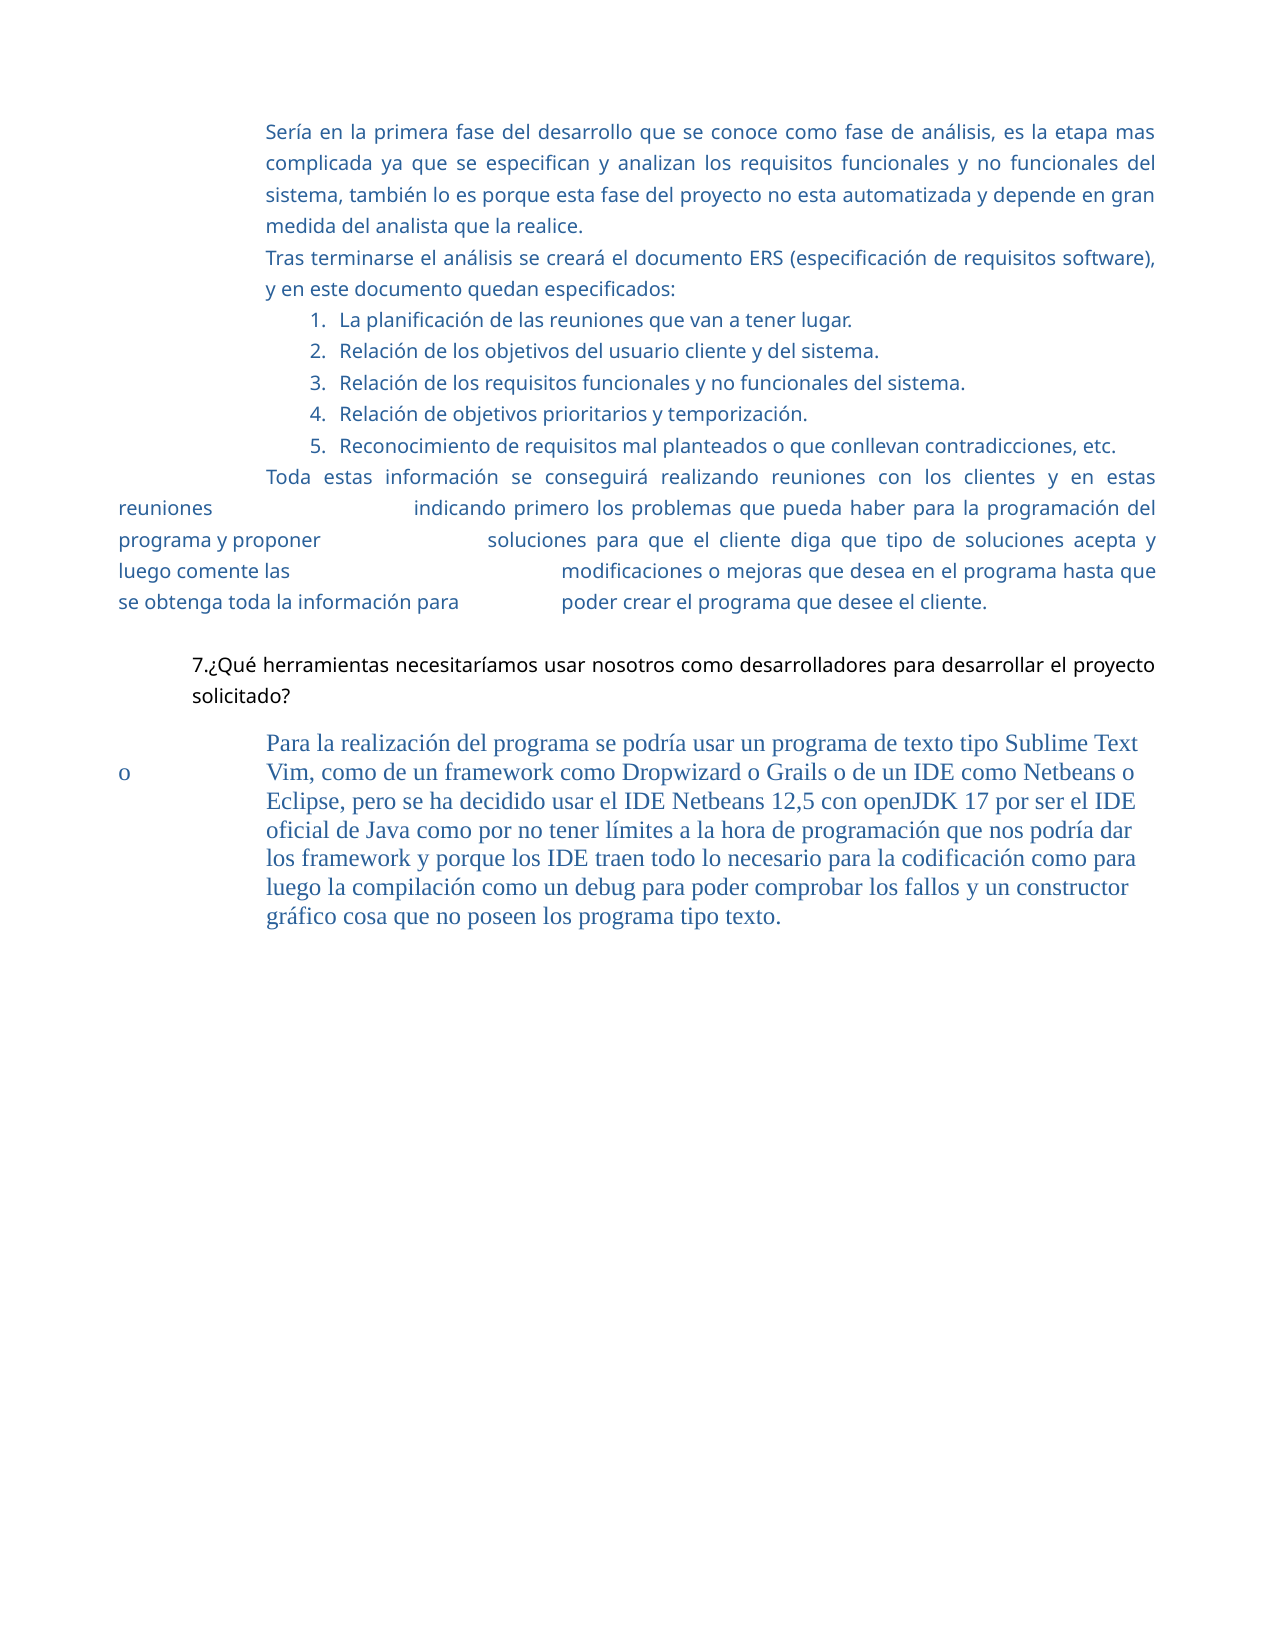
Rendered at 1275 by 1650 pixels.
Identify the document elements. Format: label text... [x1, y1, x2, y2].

list La planificación de las reuniones que van a tener lugar. [309, 306, 1157, 333]
list Relación de objetivos prioritarios y temporización. [309, 400, 1157, 428]
text Toda estas información se conseguirá realizando reuniones con los clientes y en estas reuniones indicando primero los problemas que pueda haber para la programación del programa y proponer soluciones para que el cliente diga que tipo de soluciones acepta y luego comente las modificaciones o mejoras que desea en el programa hasta que se obtenga toda la información para poder crear el programa que desee el cliente. [118, 463, 1157, 616]
list Tras terminarse el análisis se creará el documento ERS (especificación de requisitos software), y en este documento quedan especificados: [236, 243, 1157, 302]
text Para la realización del programa se podría usar un programa de texto tipo Sublime Text o Vim, como de un framework como Dropwizard o Grails o de un IDE como Netbeans o Eclipse, pero se ha decidido usar el IDE Netbeans 12,5 con openJDK 17 por ser el IDE oficial de Java como por no tener límites a la hora de programación que nos podría dar los framework y porque los IDE traen todo lo necesario para la codificación como para luego la compilación como un debug para poder comprobar los fallos y un constructor gráfico cosa que no poseen los programa tipo texto. [118, 728, 1157, 930]
list ¿Qué herramientas necesitaríamos usar nosotros como desarrolladores para desarrollar el proyecto solicitado? [118, 651, 1157, 710]
list Reconocimiento de requisitos mal planteados o que conllevan contradicciones, etc. [309, 432, 1157, 459]
list Relación de los objetivos del usuario cliente y del sistema. [309, 338, 1157, 365]
list Relación de los requisitos funcionales y no funcionales del sistema. [309, 369, 1157, 396]
list Sería en la primera fase del desarrollo que se conoce como fase de análisis, es la etapa mas complicada ya que se especifican y analizan los requisitos funcionales y no funcionales del sistema, también lo es porque esta fase del proyecto no esta automatizada y depende en gran medida del analista que la realice. [236, 118, 1157, 239]
